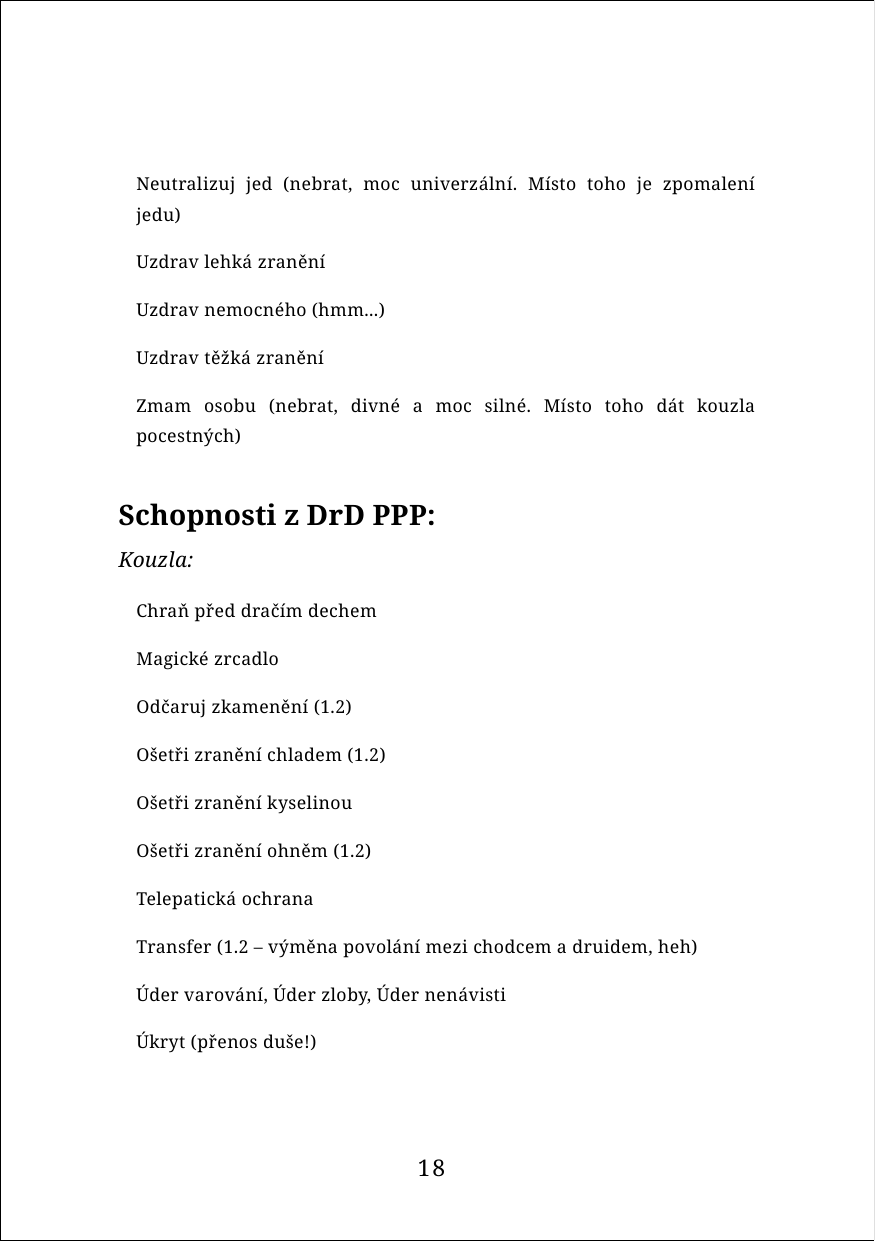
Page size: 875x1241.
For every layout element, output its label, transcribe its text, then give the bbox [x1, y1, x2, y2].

text Transfer (1.2 – výměna povolání mezi chodcem a druidem, heh) [136, 934, 756, 958]
text Úder varování, Úder zloby, Úder nenávisti [136, 982, 756, 1006]
text Odčaruj zkamenění (1.2) [136, 694, 756, 719]
text Uzdrav lehká zranění [136, 250, 756, 274]
text Chraň před dračím dechem [136, 599, 756, 623]
text Ošetři zranění ohněm (1.2) [136, 838, 756, 862]
text Uzdrav nemocného (hmm...) [136, 298, 756, 322]
text Uzdrav těžká zranění [136, 346, 756, 370]
text Zmam osobu (nebrat, divné a moc silné. Místo toho dát kouzla pocestných) [136, 394, 756, 448]
text Neutralizuj jed (nebrat, moc univerzální. Místo toho je zpomalení jedu) [136, 172, 756, 226]
text Ošetři zranění kyselinou [136, 790, 756, 814]
text Telepatická ochrana [136, 886, 756, 910]
text Ošetři zranění chladem (1.2) [136, 742, 756, 767]
text Úkryt (přenos duše!) [136, 1030, 756, 1054]
text Kouzla: [118, 546, 756, 574]
text Magické zrcadlo [136, 647, 756, 671]
subtitle Schopnosti z DrD PPP: [118, 495, 756, 534]
